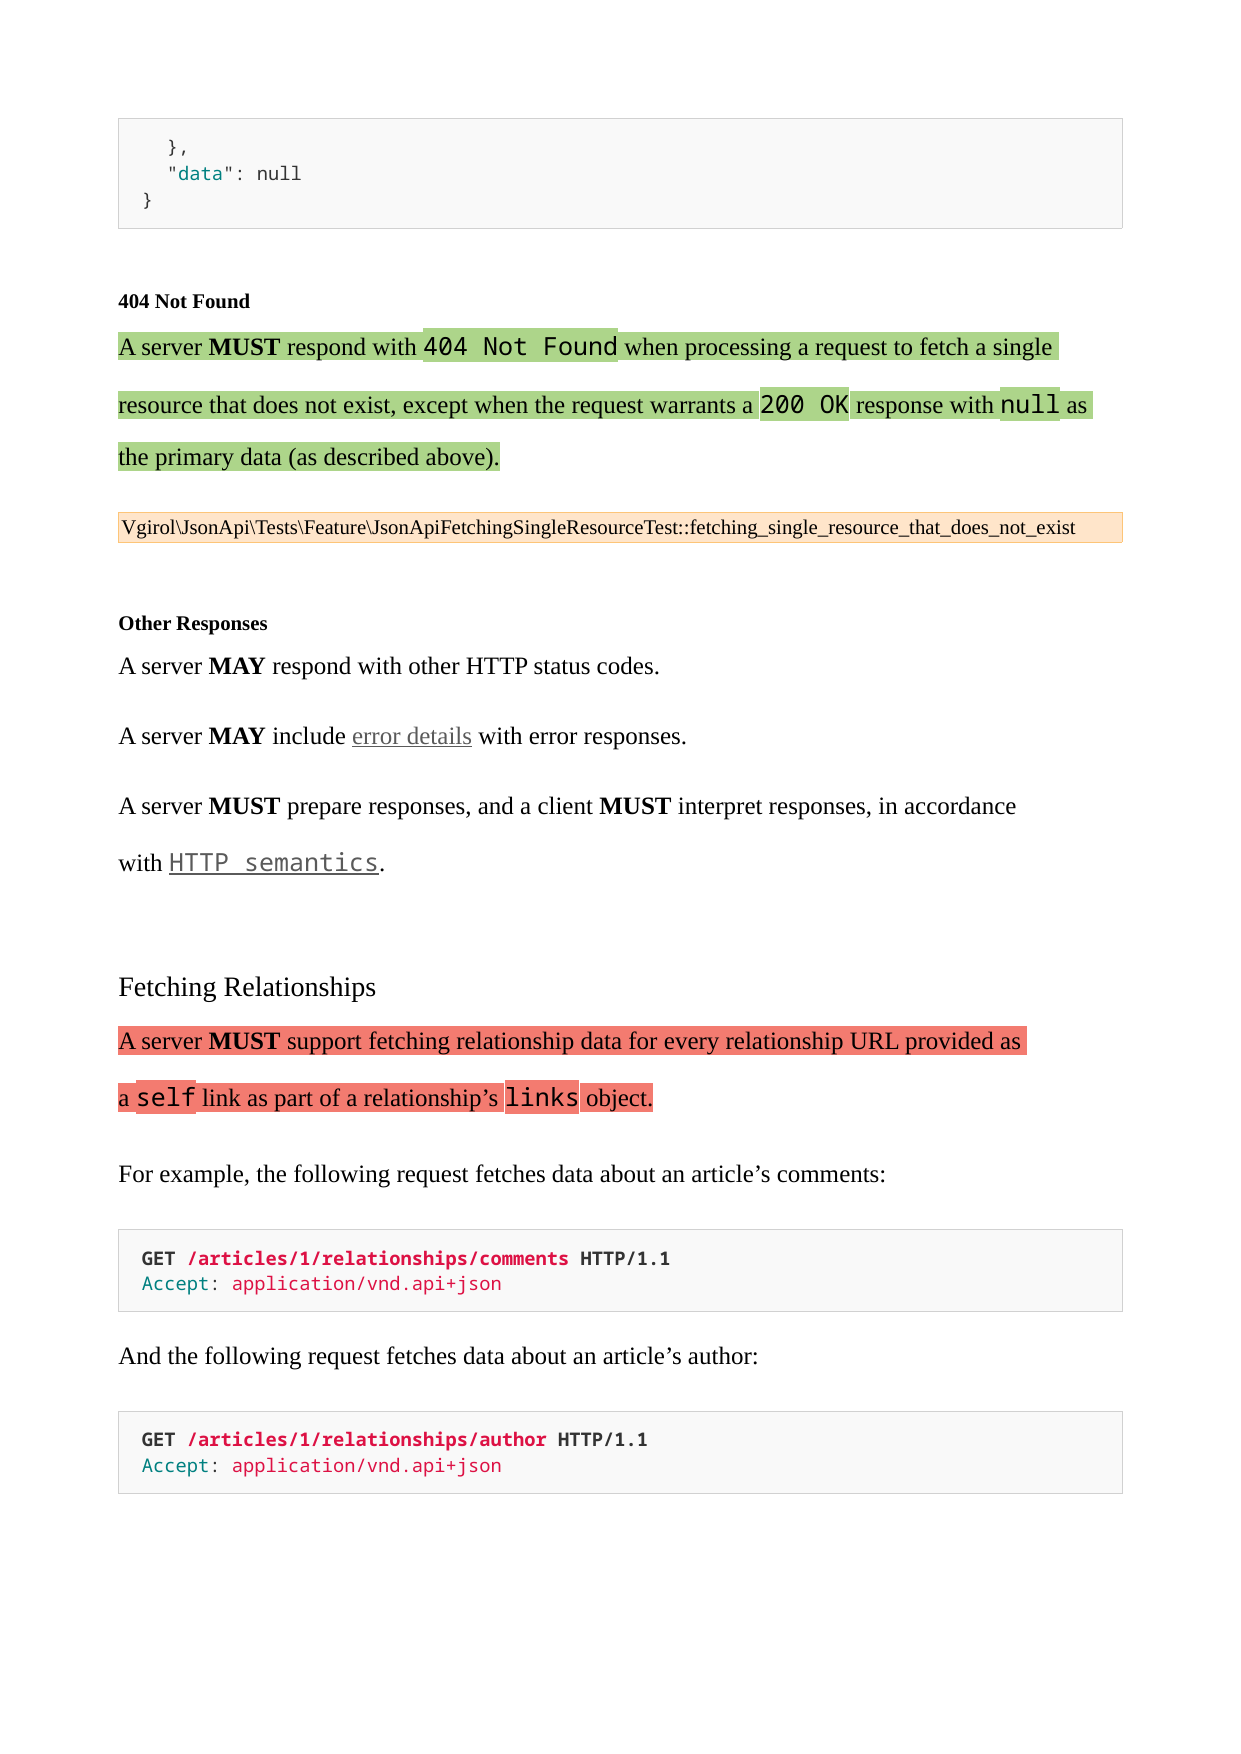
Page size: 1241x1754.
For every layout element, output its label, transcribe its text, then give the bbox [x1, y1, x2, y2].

text For example, the following request fetches data about an article’s comments: [118, 1159, 1122, 1188]
text Accept: application/vnd.api+json [119, 1254, 1122, 1311]
subtitle Fetching Relationships [118, 971, 1122, 1003]
subtitle Other Responses [118, 611, 1122, 635]
text Vgirol\JsonApi\Tests\Feature\JsonApiFetchingSingleResourceTest::fetching_single_resource_that_does_not_exist [119, 513, 1122, 542]
text A server MUST prepare responses, and a client MUST interpret responses, in accordance with HTTP semantics. [118, 791, 1122, 878]
text A server MUST support fetching relationship data for every relationship URL provided as a self link as part of a relationship’s links object. [118, 1026, 1122, 1114]
text A server MAY respond with other HTTP status codes. [118, 651, 1122, 680]
text GET /articles/1/relationships/comments HTTP/1.1 [119, 1230, 1122, 1254]
text A server MUST respond with 404 Not Found when processing a request to fetch a single resource that does not exist, except when the request warrants a 200 OK response with null as the primary data (as described above). [118, 328, 1122, 471]
text Accept: application/vnd.api+json [119, 1437, 1122, 1493]
text GET /articles/1/relationships/author HTTP/1.1 [119, 1412, 1122, 1437]
text And the following request fetches data about an article’s author: [118, 1341, 1122, 1370]
text "data": null [119, 144, 1122, 171]
text A server MAY include error details with error responses. [118, 721, 1122, 750]
text } [119, 171, 1122, 228]
text }, [119, 119, 1122, 144]
subtitle 404 Not Found [118, 288, 1122, 313]
